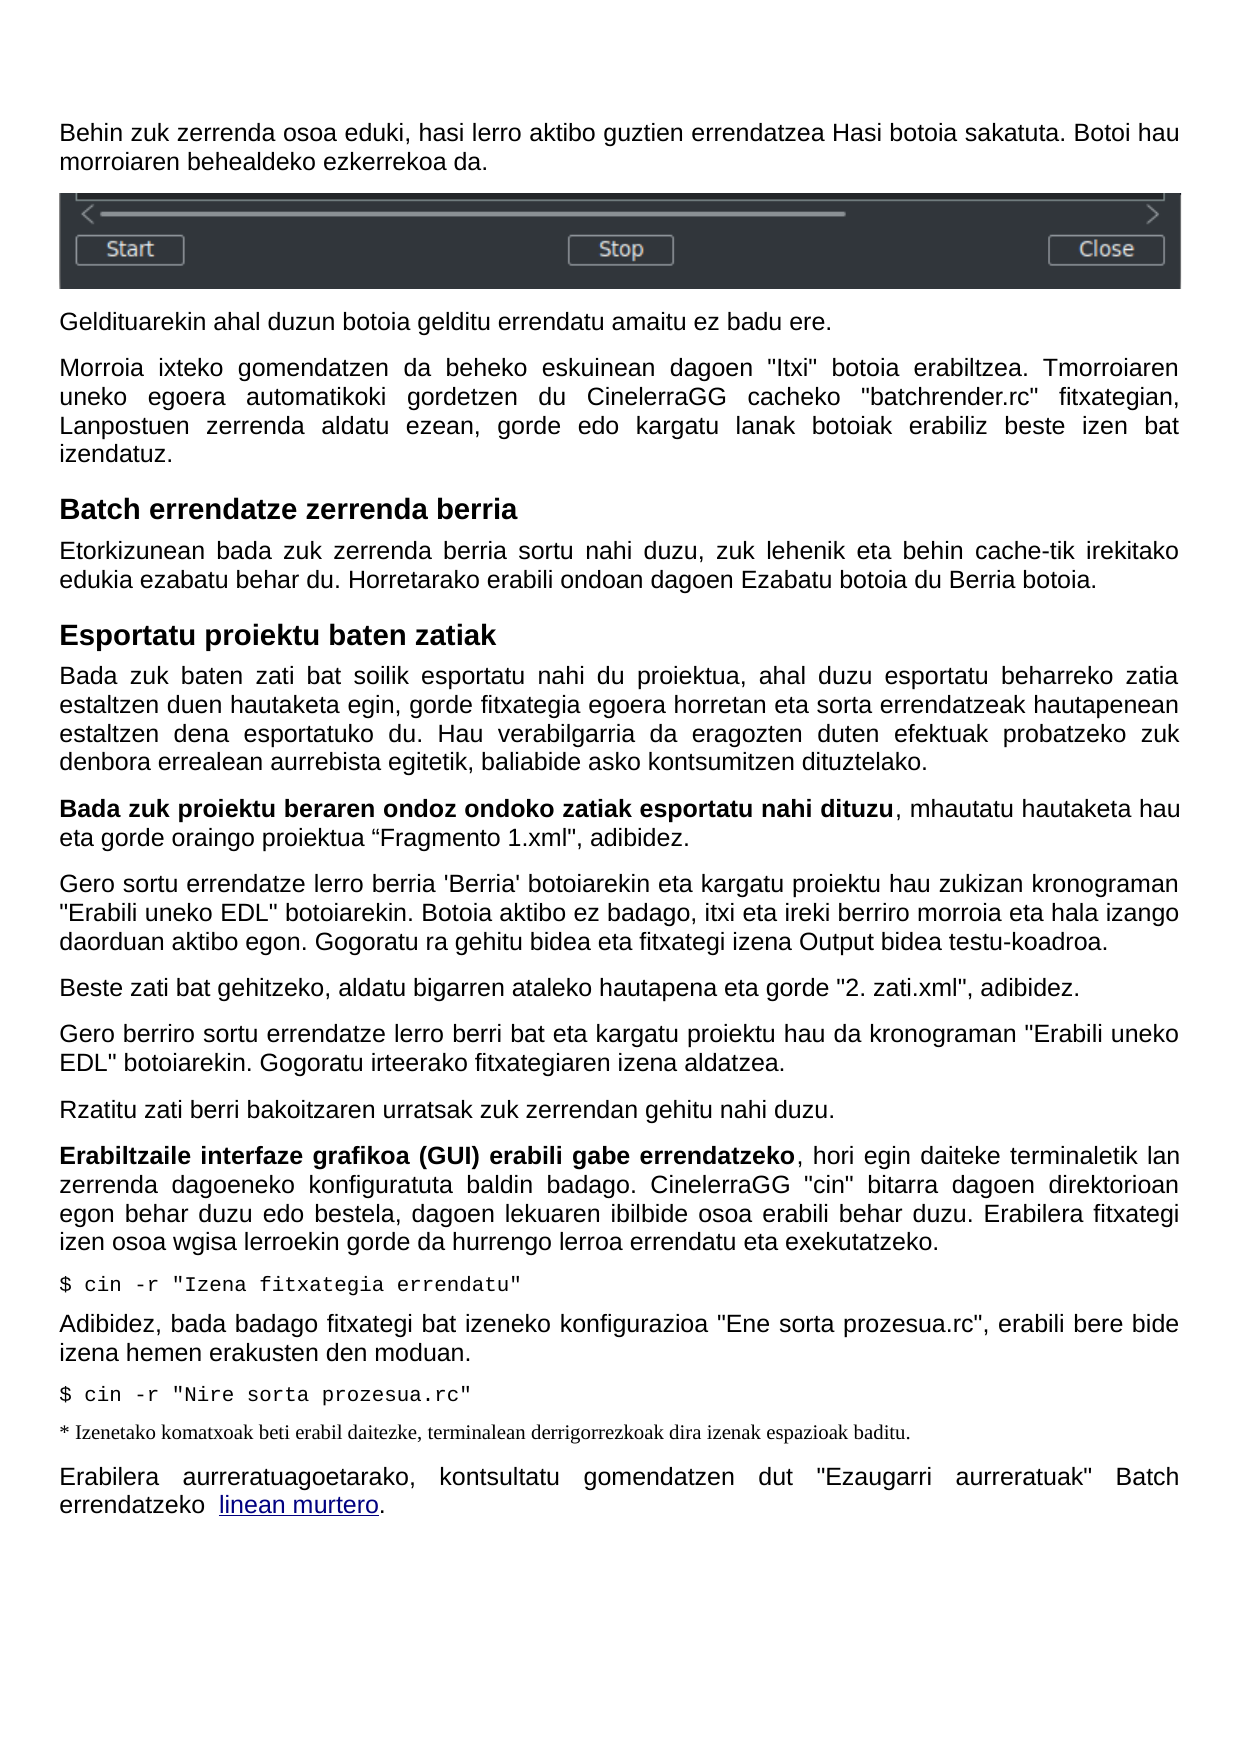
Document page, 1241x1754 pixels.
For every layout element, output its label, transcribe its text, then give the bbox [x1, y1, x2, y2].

subtitle Esportatu proiektu baten zatiak [59, 617, 1181, 651]
text $ cin -r "Nire sorta prozesua.rc" [59, 1384, 1181, 1408]
text Behin zuk zerrenda osoa eduki, hasi lerro aktibo guztien errendatzea Hasi botoia sakatuta. Botoi hau morroiaren behealdeko ezkerrekoa da. [59, 118, 1181, 176]
text Bada zuk baten zati bat soilik esportatu nahi du proiektua, ahal duzu esportatu beharreko zatia estaltzen duen hautaketa egin, gorde fitxategia egoera horretan eta sorta errendatzeak hautapenean estaltzen dena esportatuko du. Hau verabilgarria da eragozten duten efektuak probatzeko zuk denbora errealean aurrebista egitetik, baliabide asko kontsumitzen dituztelako. [59, 661, 1181, 776]
text $ cin -r "Izena fitxategia errendatu" [59, 1274, 1181, 1297]
text Morroia ixteko gomendatzen da beheko eskuinean dagoen "Itxi" botoia erabiltzea. Tmorroiaren uneko egoera automatikoki gordetzen du CinelerraGG cacheko "batchrender.rc" fitxategian, Lanpostuen zerrenda aldatu ezean, gorde edo kargatu lanak botoiak erabiliz beste izen bat izendatuz. [59, 353, 1181, 468]
subtitle Batch errendatze zerrenda berria [59, 492, 1181, 526]
text * Izenetako komatxoak beti erabil daitezke, terminalean derrigorrezkoak dira izenak espazioak baditu. [59, 1420, 1181, 1444]
text Etorkizunean bada zuk zerrenda berria sortu nahi duzu, zuk lehenik eta behin cache-tik irekitako edukia ezabatu behar du. Horretarako erabili ondoan dagoen Ezabatu botoia du Berria botoia. [59, 536, 1181, 593]
text Beste zati bat gehitzeko, aldatu bigarren ataleko hautapena eta gorde "2. zati.xml", adibidez. [59, 973, 1181, 1002]
text Geldituarekin ahal duzun botoia gelditu errendatu amaitu ez badu ere. [59, 289, 1181, 335]
text Bada zuk proiektu beraren ondoz ondoko zatiak esportatu nahi dituzu, mhautatu hautaketa hau eta gorde oraingo proiektua “Fragmento 1.xml", adibidez. [59, 794, 1181, 851]
text Erabiltzaile interfaze grafikoa (GUI) erabili gabe errendatzeko, hori egin daiteke terminaletik lan zerrenda dagoeneko konfiguratuta baldin badago. CinelerraGG "cin" bitarra dagoen direktorioan egon behar duzu edo bestela, dagoen lekuaren ibilbide osoa erabili behar duzu. Erabilera fitxategi izen osoa wgisa lerroekin gorde da hurrengo lerroa errendatu eta exekutatzeko. [59, 1141, 1181, 1256]
text Gero sortu errendatze lerro berria 'Berria' botoiarekin eta kargatu proiektu hau zukizan kronograman "Erabili uneko EDL" botoiarekin. Botoia aktibo ez badago, itxi eta ireki berriro morroia eta hala izango daorduan aktibo egon. Gogoratu ra gehitu bidea eta fitxategi izena Output bidea testu-koadroa. [59, 869, 1181, 955]
picture [59, 193, 1182, 289]
text Adibidez, bada badago fitxategi bat izeneko konfigurazioa "Ene sorta prozesua.rc", erabili bere bide izena hemen erakusten den moduan. [59, 1309, 1181, 1367]
text Rzatitu zati berri bakoitzaren urratsak zuk zerrendan gehitu nahi duzu. [59, 1094, 1181, 1123]
text Gero berriro sortu errendatze lerro berri bat eta kargatu proiektu hau da kronograman "Erabili uneko EDL" botoiarekin. Gogoratu irteerako fitxategiaren izena aldatzea. [59, 1019, 1181, 1077]
text Erabilera aurreratuagoetarako, kontsultatu gomendatzen dut "Ezaugarri aurreratuak" Batch errendatzeko linean murtero. [59, 1462, 1181, 1519]
